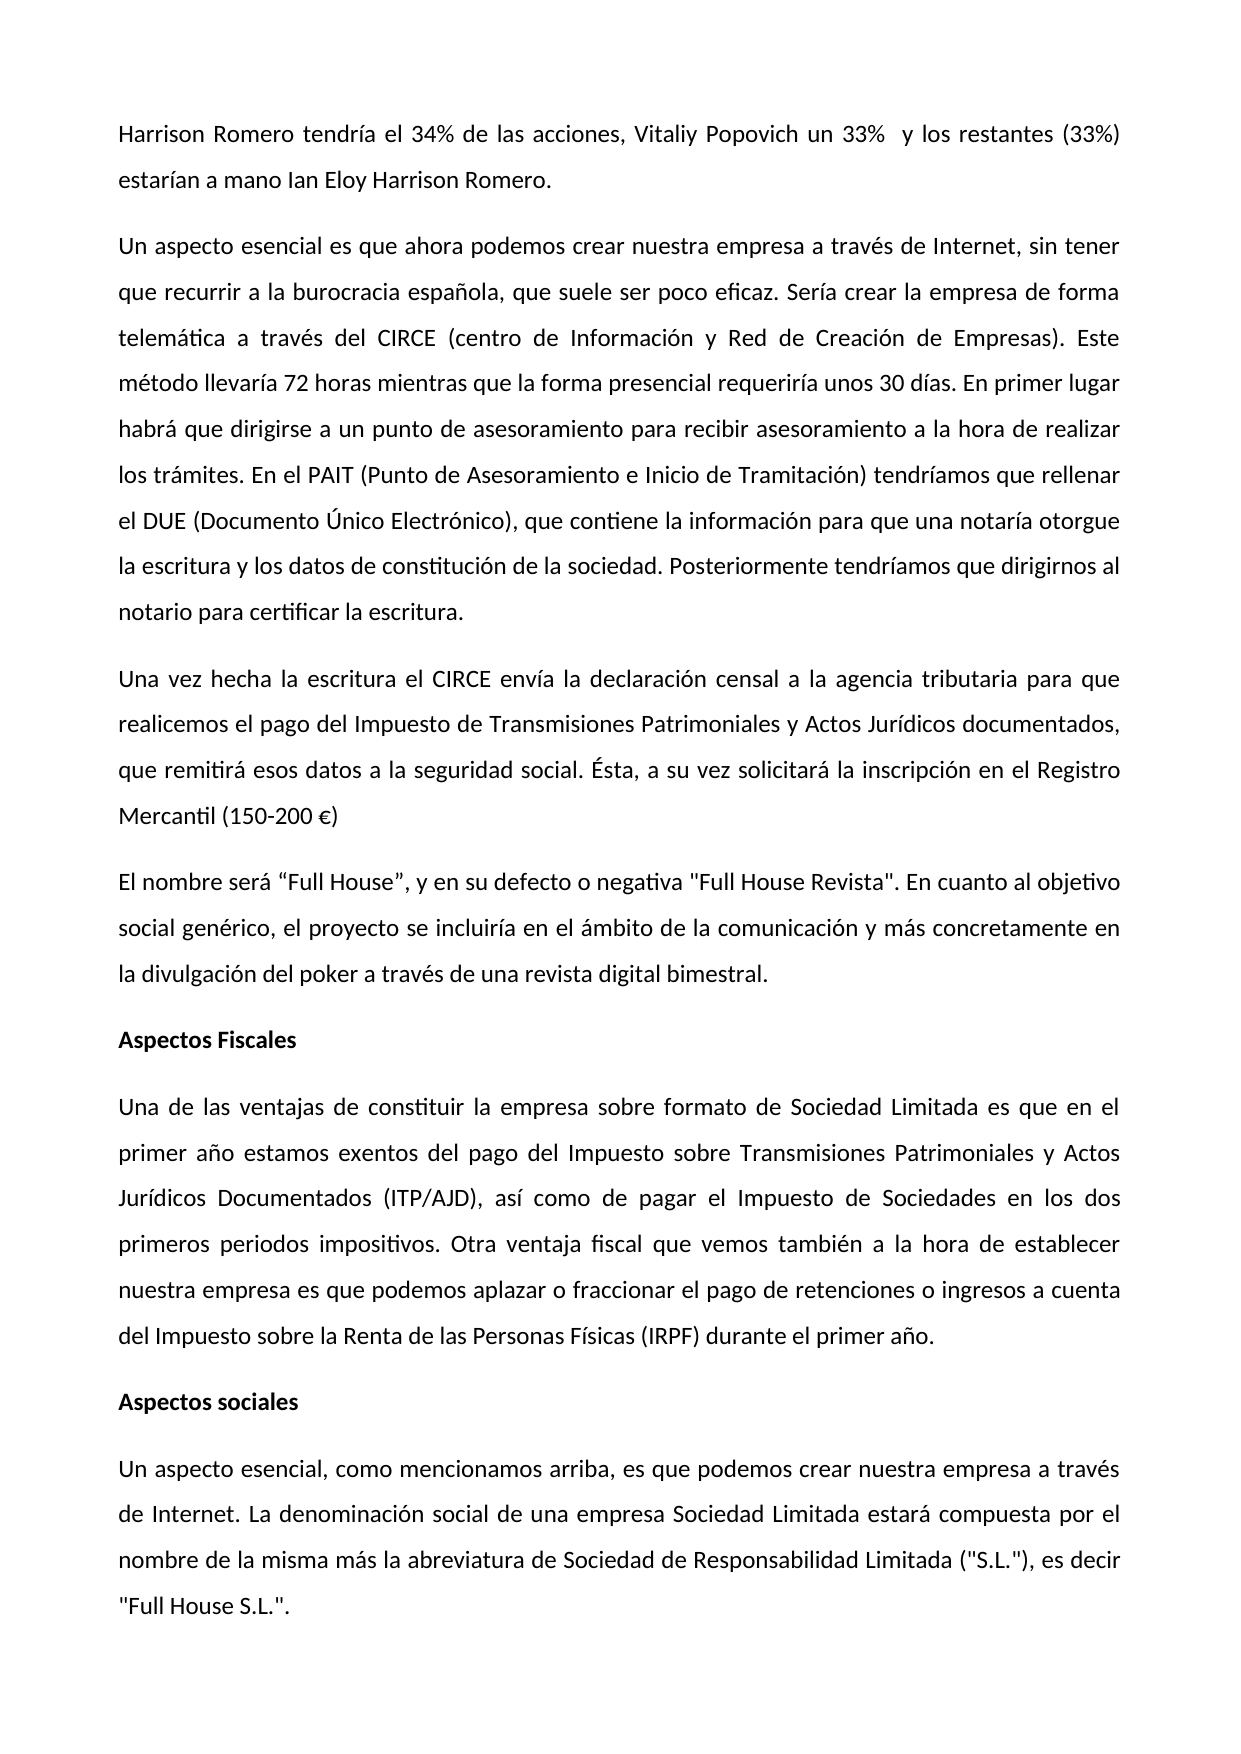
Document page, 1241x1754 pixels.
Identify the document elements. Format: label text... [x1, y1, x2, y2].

text Un aspecto esencial es que ahora podemos crear nuestra empresa a través de Internet, sin tener que recurrir a la burocracia española, que suele ser poco eficaz. Sería crear la empresa de forma telemática a través del CIRCE (centro de Información y Red de Creación de Empresas). Este método llevaría 72 horas mientras que la forma presencial requeriría unos 30 días. En primer lugar habrá que dirigirse a un punto de asesoramiento para recibir asesoramiento a la hora de realizar los trámites. En el PAIT (Punto de Asesoramiento e Inicio de Tramitación) tendríamos que rellenar el DUE (Documento Único Electrónico), que contiene la información para que una notaría otorgue la escritura y los datos de constitución de la sociedad. Posteriormente tendríamos que dirigirnos al notario para certificar la escritura. [118, 230, 1122, 627]
text El nombre será “Full House”, y en su defecto o negativa "Full House Revista". En cuanto al objetivo social genérico, el proyecto se incluiría en el ámbito de la comunicación y más concretamente en la divulgación del poker a través de una revista digital bimestral. [118, 867, 1122, 988]
text Un aspecto esencial, como mencionamos arriba, es que podemos crear nuestra empresa a través de Internet. La denominación social de una empresa Sociedad Limitada estará compuesta por el nombre de la misma más la abreviatura de Sociedad de Responsabilidad Limitada ("S.L."), es decir "Full House S.L.". [118, 1453, 1122, 1621]
text Una vez hecha la escritura el CIRCE envía la declaración censal a la agencia tributaria para que realicemos el pago del Impuesto de Transmisiones Patrimoniales y Actos Jurídicos documentados, que remitirá esos datos a la seguridad social. Ésta, a su vez solicitará la inscripción en el Registro Mercantil (150-200 €) [118, 663, 1122, 831]
text Aspectos Fiscales [118, 1024, 1122, 1055]
text Una de las ventajas de constituir la empresa sobre formato de Sociedad Limitada es que en el primer año estamos exentos del pago del Impuesto sobre Transmisiones Patrimoniales y Actos Jurídicos Documentados (ITP/AJD), así como de pagar el Impuesto de Sociedades en los dos primeros periodos impositivos. Otra ventaja fiscal que vemos también a la hora de establecer nuestra empresa es que podemos aplazar o fraccionar el pago de retenciones o ingresos a cuenta del Impuesto sobre la Renta de las Personas Físicas (IRPF) durante el primer año. [118, 1091, 1122, 1350]
text Aspectos sociales [118, 1386, 1122, 1417]
text Harrison Romero tendría el 34% de las acciones, Vitaliy Popovich un 33% y los restantes (33%) estarían a mano Ian Eloy Harrison Romero. [118, 118, 1122, 194]
